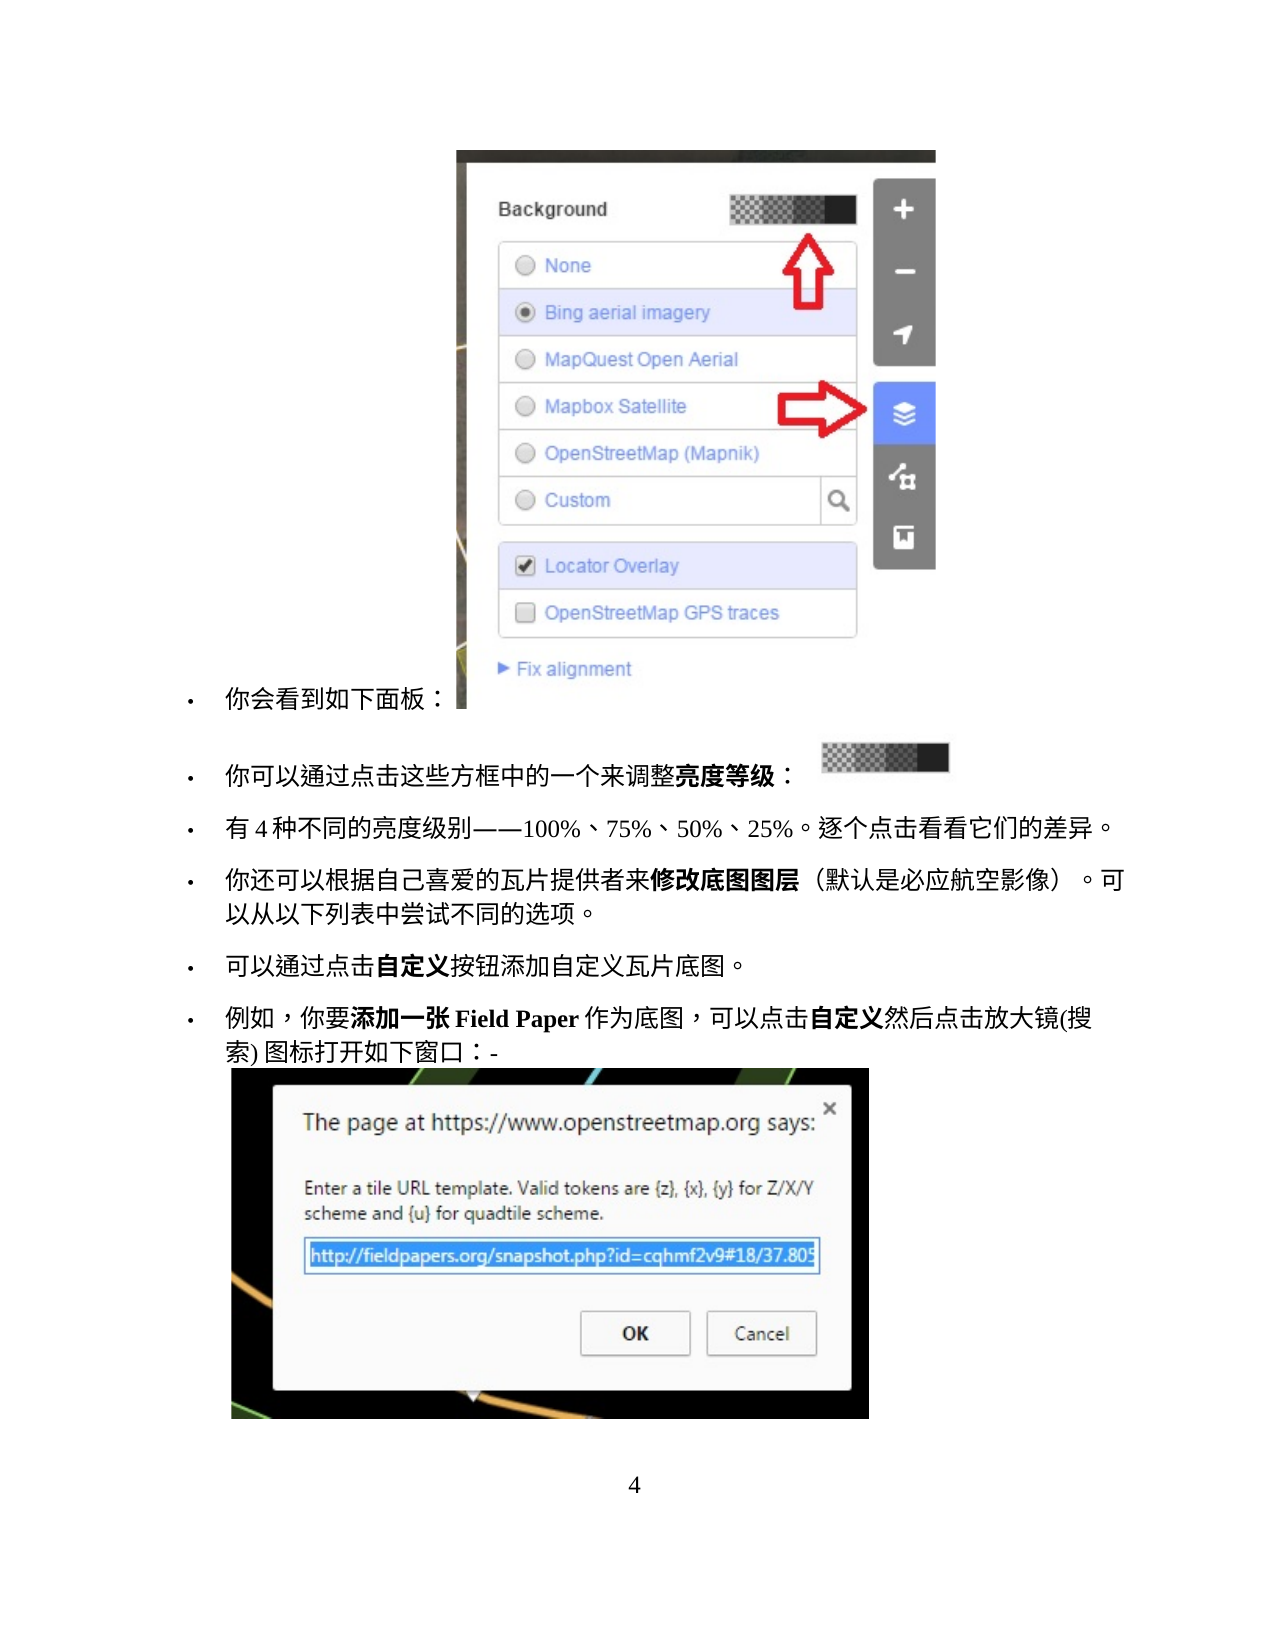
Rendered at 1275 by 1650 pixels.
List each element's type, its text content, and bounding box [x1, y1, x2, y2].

list 可以通过点击自定义按钮添加自定义瓦片底图。 [187, 949, 1125, 983]
list 你可以通过点击这些方框中的一个来调整亮度等级： [187, 733, 1125, 793]
picture [806, 733, 963, 786]
list 你会看到如下面板： [187, 150, 1125, 716]
list 例如，你要添加一张Field Paper作为底图，可以点击自定义然后点击放大镜(搜索) 图标打开如下窗口：- [187, 1001, 1125, 1424]
picture [231, 1068, 869, 1419]
list 你还可以根据自己喜爱的瓦片提供者来修改底图图层（默认是必应航空影像）。可以从以下列表中尝试不同的选项。 [187, 863, 1125, 931]
list 有4种不同的亮度级别——100%、75%、50%、25%。逐个点击看看它们的差异。 [187, 811, 1125, 845]
picture [456, 150, 936, 709]
